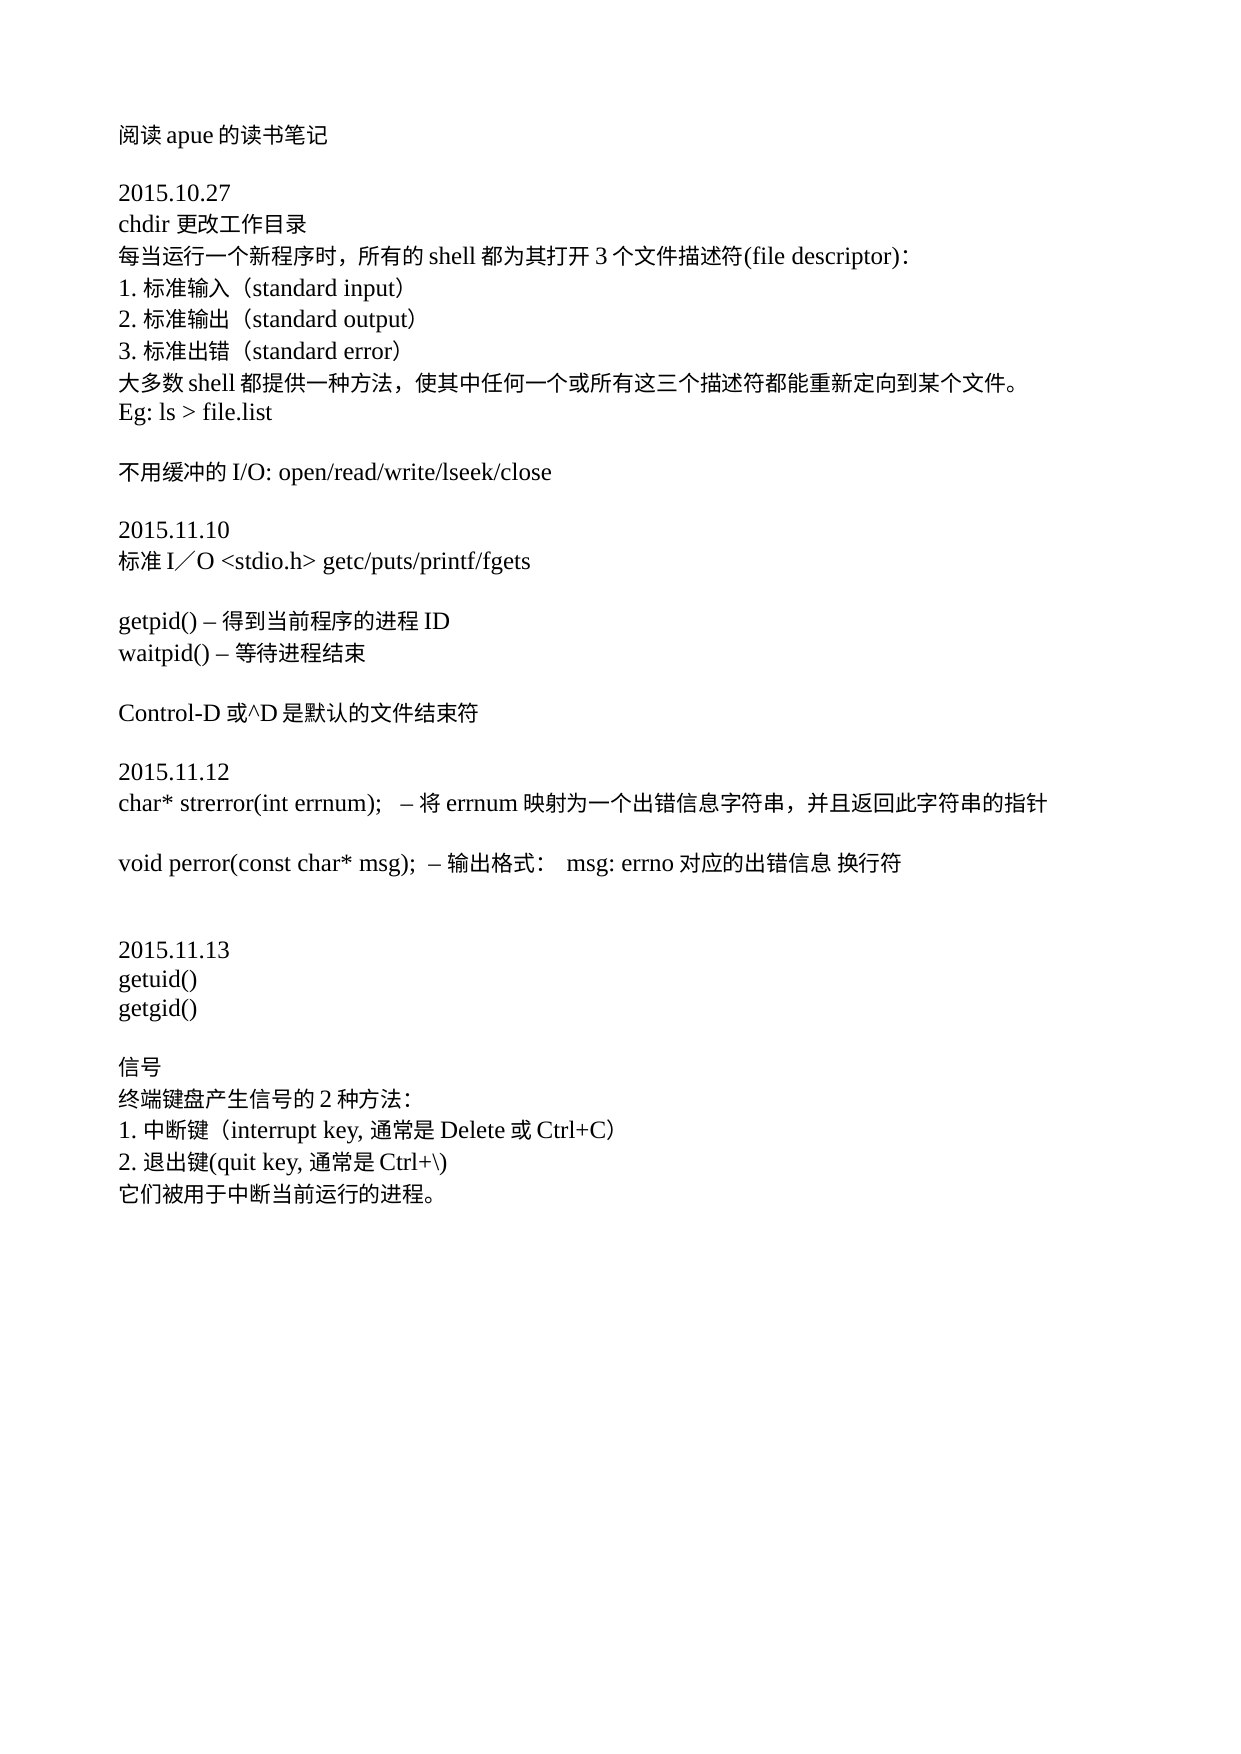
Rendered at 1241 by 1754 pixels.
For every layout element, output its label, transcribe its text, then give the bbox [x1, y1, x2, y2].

text getpid() – 得到当前程序的进程ID [118, 604, 1122, 636]
text 2015.11.13 [118, 935, 1122, 964]
text Eg: ls > file.list [118, 397, 1122, 426]
text 2. 退出键(quit key, 通常是Ctrl+\) [118, 1145, 1122, 1177]
text 终端键盘产生信号的2种方法： [118, 1082, 1122, 1113]
text chdir 更改工作目录 [118, 207, 1122, 239]
text 它们被用于中断当前运行的进程。 [118, 1177, 1122, 1208]
text 标准I／O <stdio.h> getc/puts/printf/fgets [118, 544, 1122, 576]
text 1. 中断键（interrupt key, 通常是Delete或Ctrl+C） [118, 1113, 1122, 1145]
text 每当运行一个新程序时，所有的shell都为其打开3个文件描述符(file descriptor)： [118, 239, 1122, 271]
text 1. 标准输入（standard input） [118, 271, 1122, 302]
text 信号 [118, 1050, 1122, 1082]
text 2015.10.27 [118, 178, 1122, 207]
text char* strerror(int errnum); – 将errnum映射为一个出错信息字符串，并且返回此字符串的指针 [118, 786, 1122, 817]
text 大多数shell都提供一种方法，使其中任何一个或所有这三个描述符都能重新定向到某个文件。 [118, 366, 1122, 397]
text void perror(const char* msg); – 输出格式： msg: errno对应的出错信息 换行符 [118, 846, 1122, 878]
text waitpid() – 等待进程结束 [118, 636, 1122, 668]
text 2015.11.10 [118, 515, 1122, 544]
text getgid() [118, 993, 1122, 1021]
text 不用缓冲的I/O: open/read/write/lseek/close [118, 455, 1122, 486]
text Control-D或^D是默认的文件结束符 [118, 696, 1122, 728]
text 2. 标准输出（standard output） [118, 302, 1122, 334]
text 2015.11.12 [118, 757, 1122, 786]
text getuid() [118, 964, 1122, 993]
text 阅读apue的读书笔记 [118, 118, 1122, 150]
text 3. 标准出错（standard error） [118, 334, 1122, 366]
